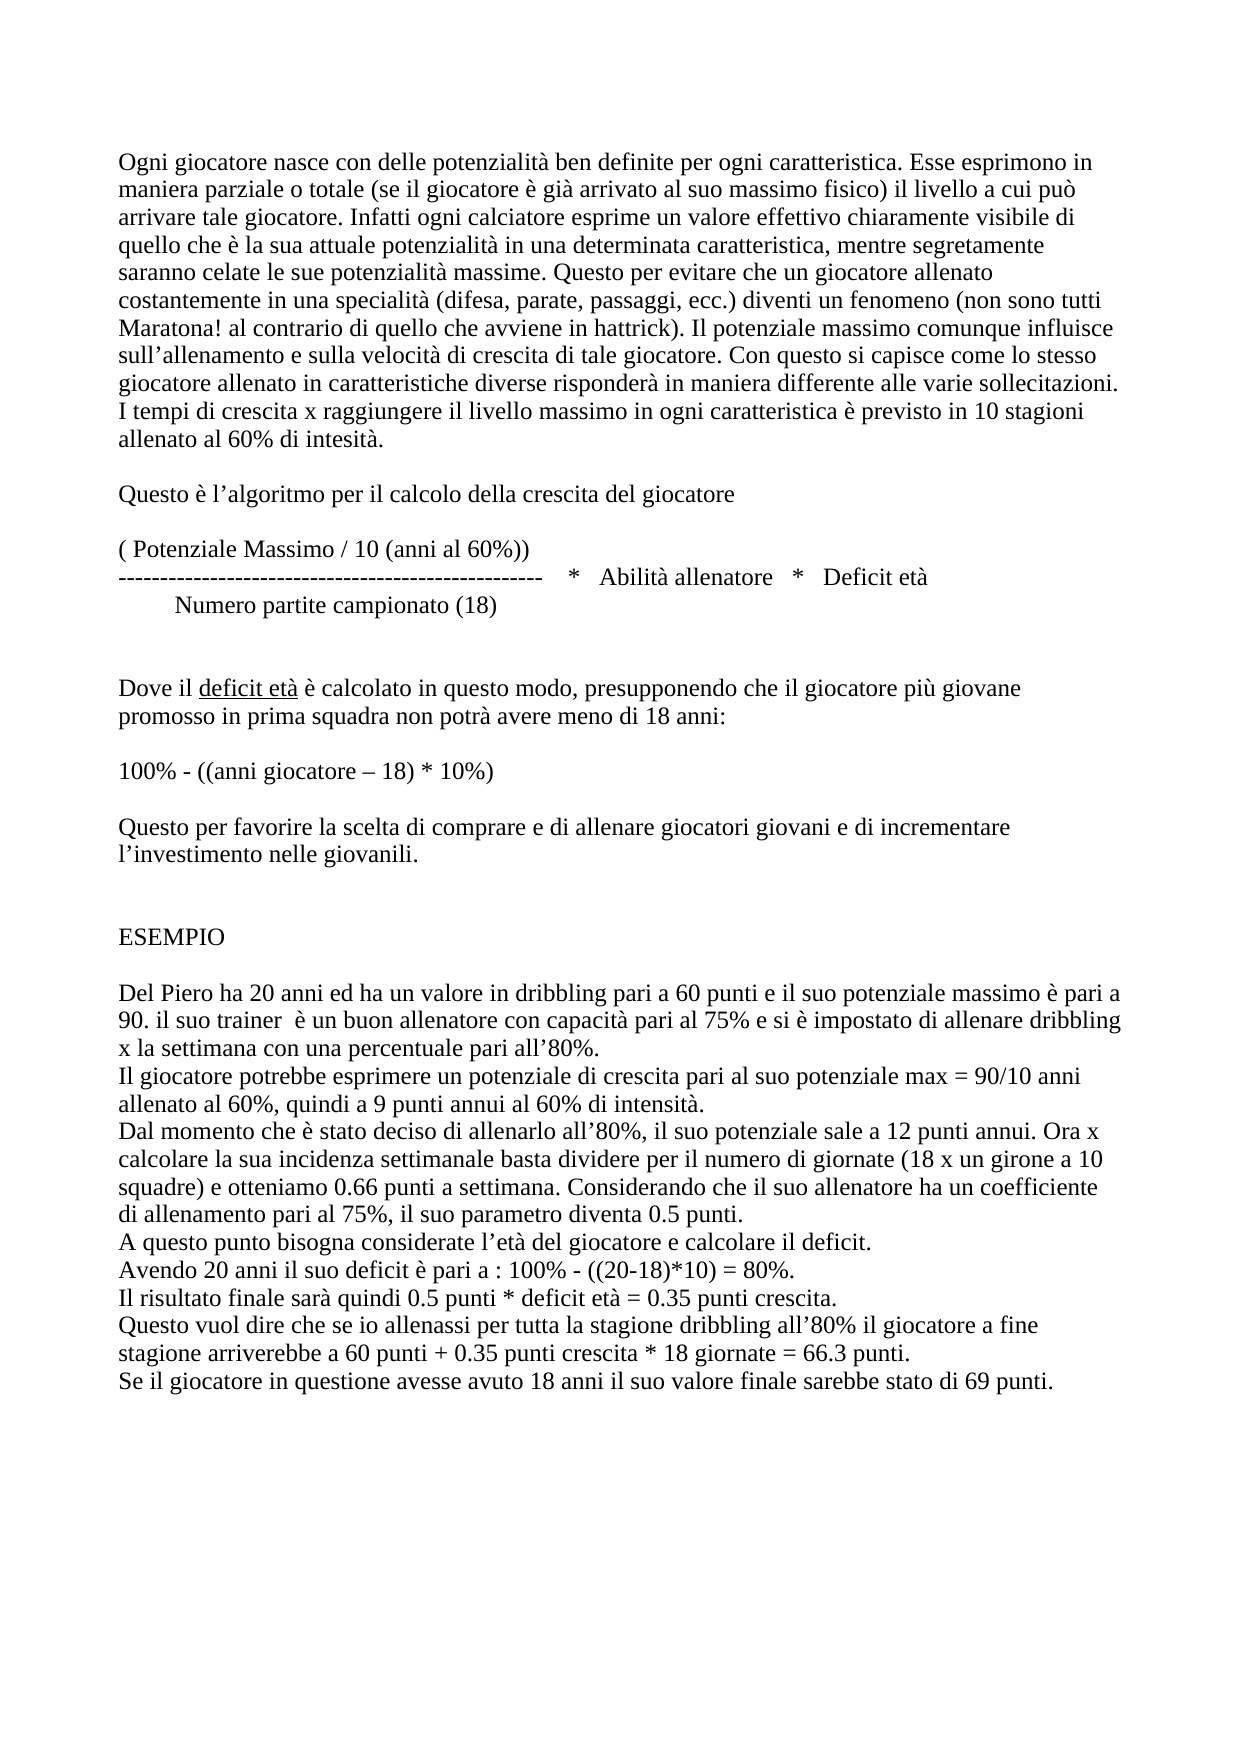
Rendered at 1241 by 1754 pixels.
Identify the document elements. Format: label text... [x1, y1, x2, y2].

text Del Piero ha 20 anni ed ha un valore in dribbling pari a 60 punti e il suo potenziale massimo è pari a 90. il suo trainer è un buon allenatore con capacità pari al 75% e si è impostato di allenare dribbling x la settimana con una percentuale pari all’80%. [118, 979, 1122, 1062]
text Il risultato finale sarà quindi 0.5 punti * deficit età = 0.35 punti crescita. [118, 1284, 1122, 1311]
text Se il giocatore in questione avesse avuto 18 anni il suo valore finale sarebbe stato di 69 punti. [118, 1367, 1122, 1394]
text Questo vuol dire che se io allenassi per tutta la stagione dribbling all’80% il giocatore a fine stagione arriverebbe a 60 punti + 0.35 punti crescita * 18 giornate = 66.3 punti. [118, 1311, 1122, 1367]
text A questo punto bisogna considerate l’età del giocatore e calcolare il deficit. [118, 1228, 1122, 1256]
text I tempi di crescita x raggiungere il livello massimo in ogni caratteristica è previsto in 10 stagioni allenato al 60% di intesità. [118, 397, 1122, 452]
text ESEMPIO [118, 923, 1122, 951]
text Avendo 20 anni il suo deficit è pari a : 100% - ((20-18)*10) = 80%. [118, 1256, 1122, 1284]
text Questo è l’algoritmo per il calcolo della crescita del giocatore [118, 480, 1122, 508]
text Dal momento che è stato deciso di allenarlo all’80%, il suo potenziale sale a 12 punti annui. Ora x calcolare la sua incidenza settimanale basta dividere per il numero di giornate (18 x un girone a 10 squadre) e otteniamo 0.66 punti a settimana. Considerando che il suo allenatore ha un coefficiente di allenamento pari al 75%, il suo parametro diventa 0.5 punti. [118, 1117, 1122, 1228]
text Numero partite campionato (18) [118, 591, 1122, 619]
text Il giocatore potrebbe esprimere un potenziale di crescita pari al suo potenziale max = 90/10 anni allenato al 60%, quindi a 9 punti annui al 60% di intensità. [118, 1062, 1122, 1117]
text Ogni giocatore nasce con delle potenzialità ben definite per ogni caratteristica. Esse esprimono in maniera parziale o totale (se il giocatore è già arrivato al suo massimo fisico) il livello a cui può arrivare tale giocatore. Infatti ogni calciatore esprime un valore effettivo chiaramente visibile di quello che è la sua attuale potenzialità in una determinata caratteristica, mentre segretamente saranno celate le sue potenzialità massime. Questo per evitare che un giocatore allenato costantemente in una specialità (difesa, parate, passaggi, ecc.) diventi un fenomeno (non sono tutti Maratona! al contrario di quello che avviene in hattrick). Il potenziale massimo comunque influisce sull’allenamento e sulla velocità di crescita di tale giocatore. Con questo si capisce come lo stesso giocatore allenato in caratteristiche diverse risponderà in maniera differente alle varie sollecitazioni. [118, 148, 1122, 397]
text Questo per favorire la scelta di comprare e di allenare giocatori giovani e di incrementare l’investimento nelle giovanili. [118, 813, 1122, 868]
text Dove il deficit età è calcolato in questo modo, presupponendo che il giocatore più giovane promosso in prima squadra non potrà avere meno di 18 anni: [118, 674, 1122, 729]
text --------------------------------------------------- * Abilità allenatore * Deficit età [118, 563, 1122, 591]
text ( Potenziale Massimo / 10 (anni al 60%)) [118, 536, 1122, 563]
text 100% - ((anni giocatore – 18) * 10%) [118, 757, 1122, 785]
